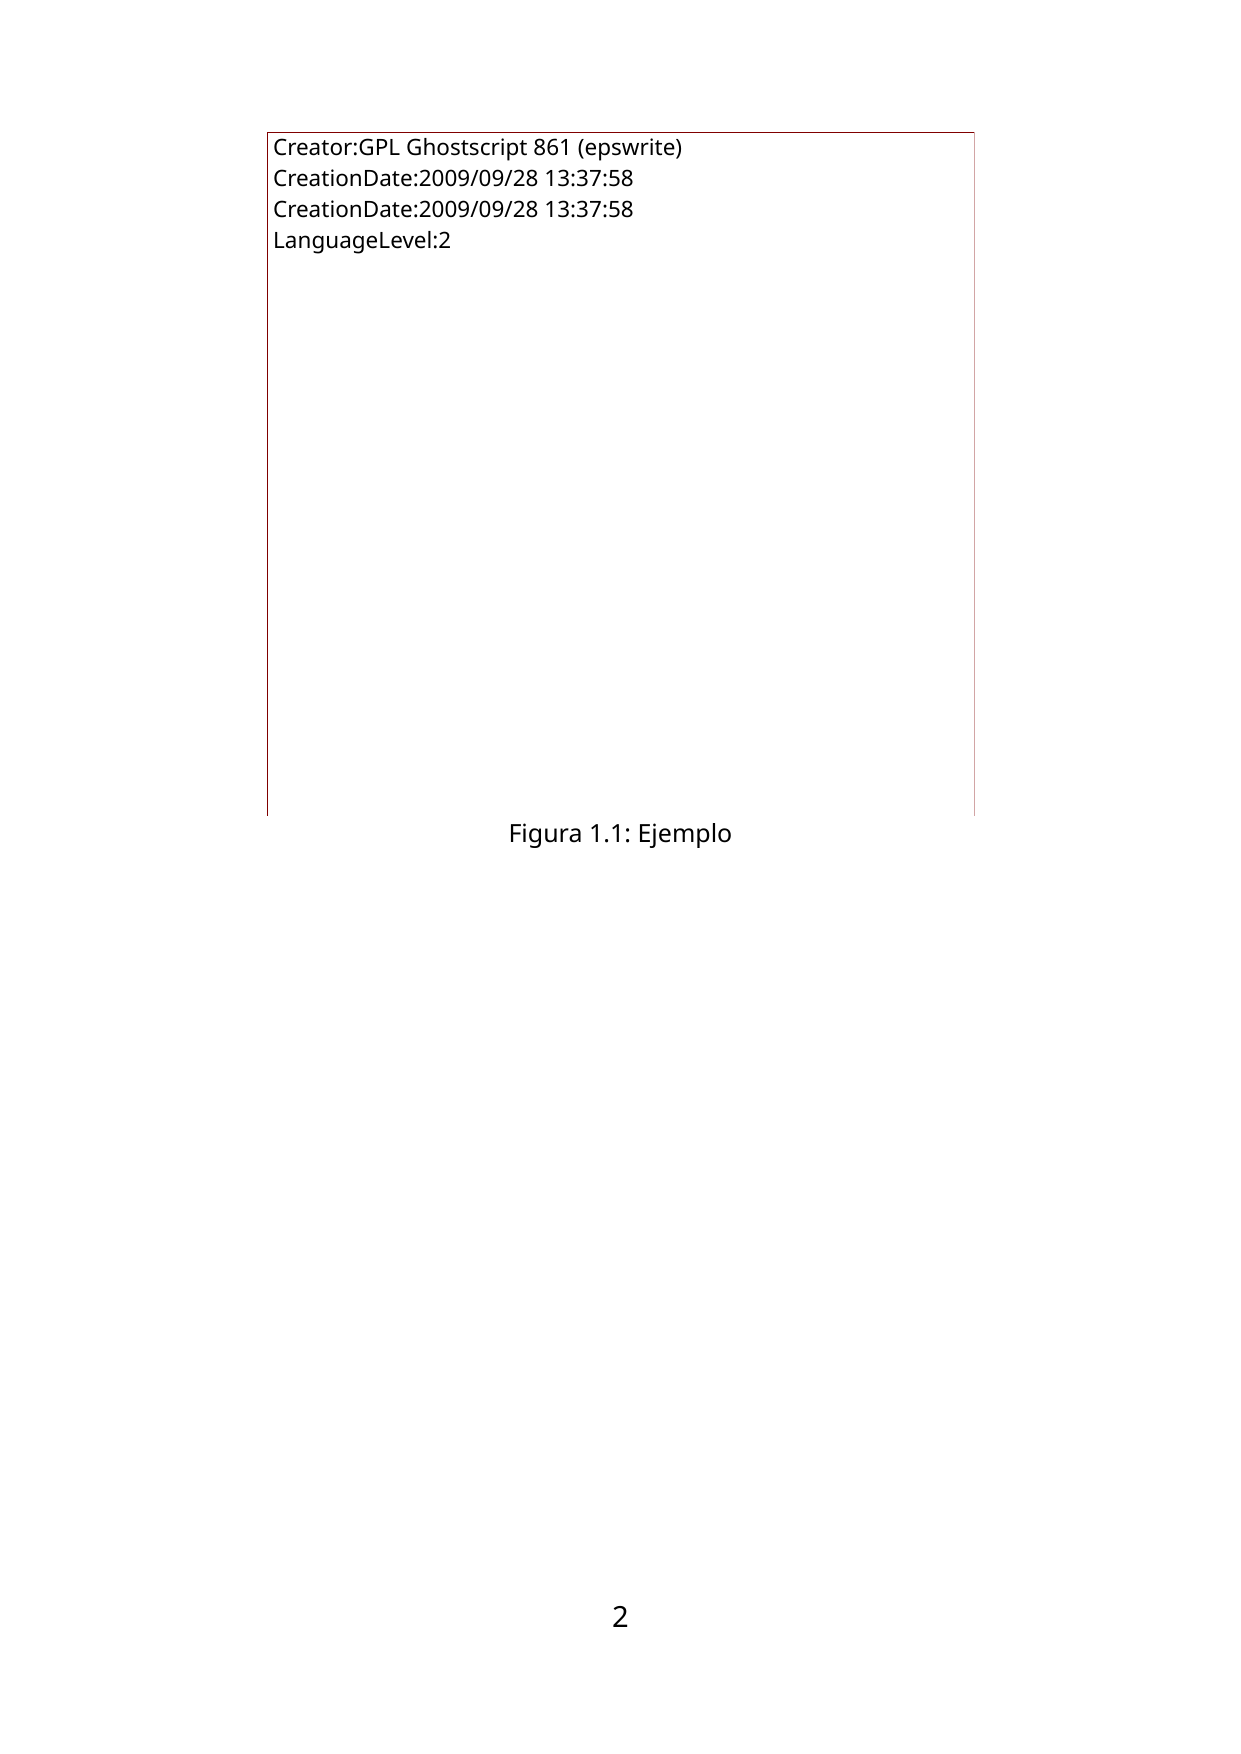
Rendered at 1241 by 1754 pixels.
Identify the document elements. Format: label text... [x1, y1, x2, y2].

text Figura 1.1: Ejemplo [266, 131, 974, 850]
